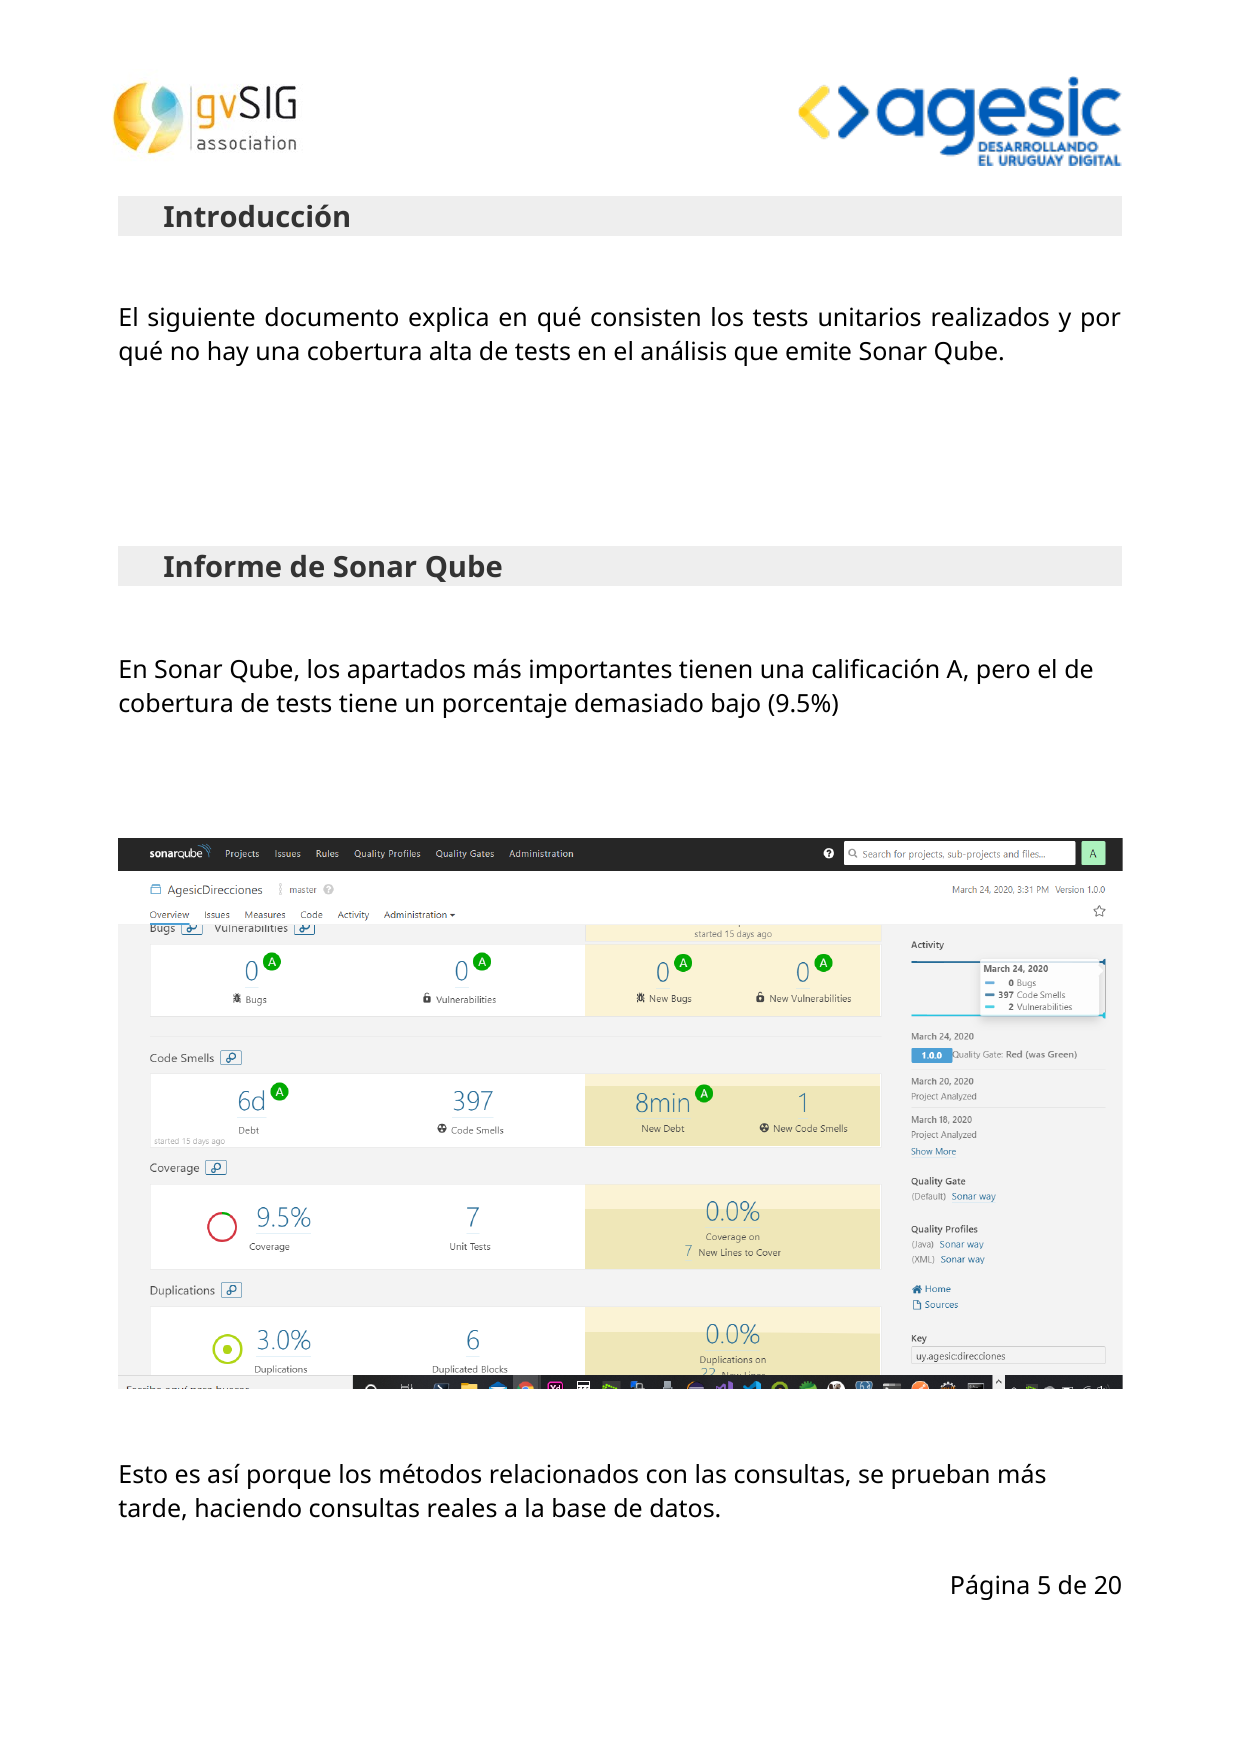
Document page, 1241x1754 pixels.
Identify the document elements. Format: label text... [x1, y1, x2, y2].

picture [97, 69, 312, 167]
subtitle Introducción [118, 196, 1122, 236]
text En Sonar Qube, los apartados más importantes tienen una calificación A, pero el de cobertura de tests tiene un porcentaje demasiado bajo (9.5%) [118, 652, 1122, 720]
picture [798, 76, 1122, 166]
text Esto es así porque los métodos relacionados con las consultas, se prueban más tarde, haciendo consultas reales a la base de datos. [118, 1456, 1122, 1524]
picture [118, 838, 1123, 1389]
subtitle Informe de Sonar Qube [118, 546, 1122, 586]
text El siguiente documento explica en qué consisten los tests unitarios realizados y por qué no hay una cobertura alta de tests en el análisis que emite Sonar Qube. [118, 299, 1122, 368]
